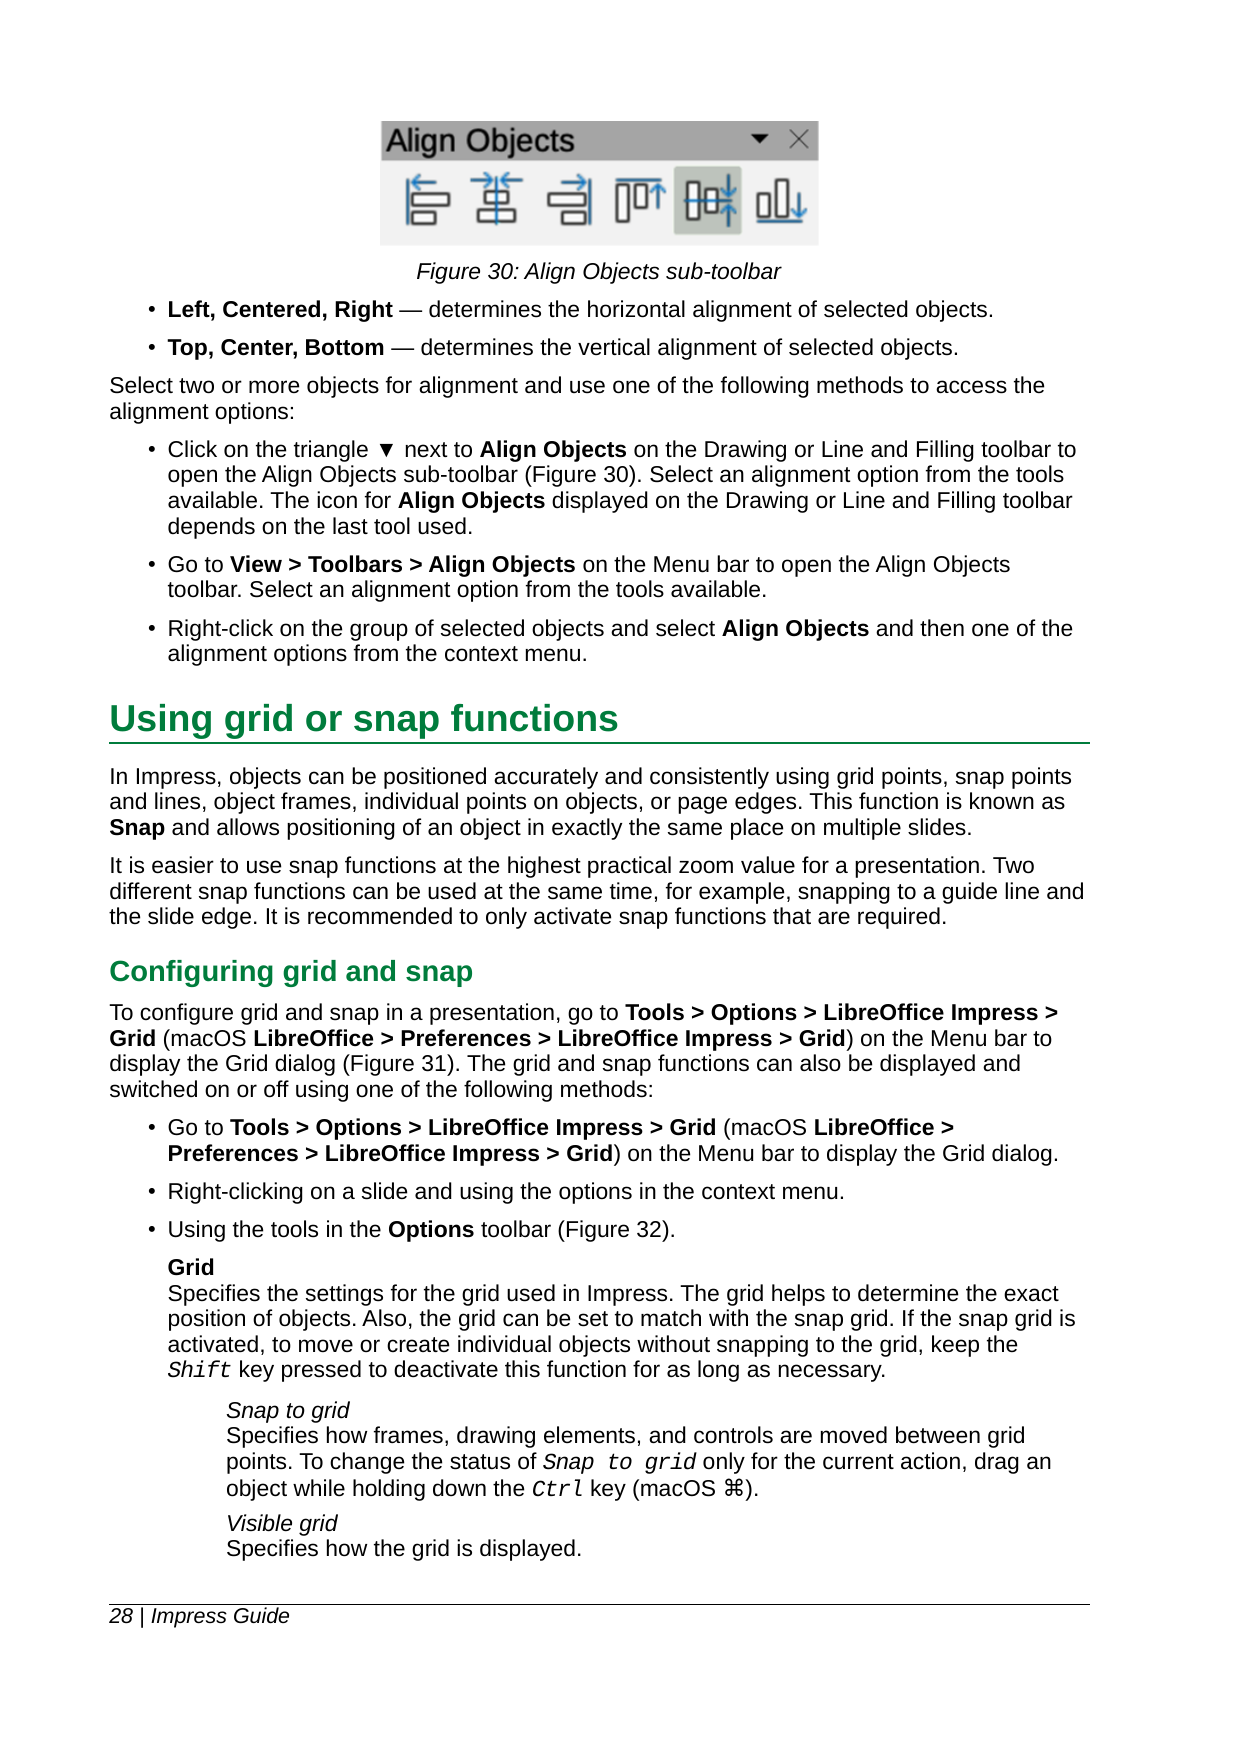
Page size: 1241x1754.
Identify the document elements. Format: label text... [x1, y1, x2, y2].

list Using the tools in the Options toolbar (Figure 32). [167, 1217, 1090, 1242]
text Specifies how the grid is displayed. [226, 1536, 1090, 1561]
subtitle Configuring grid and snap [109, 954, 1090, 987]
text In Impress, objects can be positioned accurately and consistently using grid points, snap points and lines, object frames, individual points on objects, or page edges. This function is known as Snap and allows positioning of an object in exactly the same place on multiple slides. [109, 763, 1090, 840]
list Top, Center, Bottom — determines the vertical alignment of selected objects. [167, 334, 1090, 360]
text Figure 30: Align Objects sub-toolbar [380, 258, 819, 284]
subtitle Using grid or snap functions [109, 698, 1090, 742]
text Snap to grid [226, 1397, 1090, 1423]
list Click on the triangle ▼ next to Align Objects on the Drawing or Line and Filling toolbar to open the Align Objects sub-toolbar (Figure 30). Select an alignment option from the tools available. The icon for Align Objects displayed on the Drawing or Line and Filling toolbar depends on the last tool used. [167, 436, 1090, 539]
text Specifies the settings for the grid used in Impress. The grid helps to determine the exact position of objects. Also, the grid can be set to match with the snap grid. If the snap grid is activated, to move or create individual objects without snapping to the grid, keep the Shift key pressed to deactivate this function for as long as necessary. [167, 1280, 1090, 1385]
list Right-click on the group of selected objects and select Align Objects and then one of the alignment options from the context menu. [167, 615, 1090, 666]
text To configure grid and snap in a presentation, go to Tools > Options > LibreOffice Impress > Grid (macOS LibreOffice > Preferences > LibreOffice Impress > Grid) on the Menu bar to display the Grid dialog (Figure 31). The grid and snap functions can also be displayed and switched on or off using one of the following methods: [109, 1000, 1090, 1102]
text Visible grid [226, 1510, 1090, 1536]
list Right-clicking on a slide and using the options in the context menu. [167, 1178, 1090, 1204]
text It is easier to use snap functions at the highest practical zoom value for a presentation. Two different snap functions can be used at the same time, for example, snapping to a guide line and the slide edge. It is recommended to only activate snap functions that are required. [109, 853, 1090, 929]
list Go to Tools > Options > LibreOffice Impress > Grid (macOS LibreOffice > Preferences > LibreOffice Impress > Grid) on the Menu bar to display the Grid dialog. [167, 1115, 1090, 1166]
text Select two or more objects for alignment and use one of the following methods to access the alignment options: [109, 373, 1090, 424]
list Go to View > Toolbars > Align Objects on the Menu bar to open the Align Objects toolbar. Select an alignment option from the tools available. [167, 551, 1090, 603]
picture [380, 121, 819, 246]
text Grid [167, 1255, 1090, 1280]
text Specifies how frames, drawing elements, and controls are moved between grid points. To change the status of Snap to grid only for the current action, drag an object while holding down the Ctrl key (macOS ⌘). [226, 1423, 1090, 1504]
list Left, Centered, Right — determines the horizontal alignment of selected objects. [167, 296, 1090, 322]
